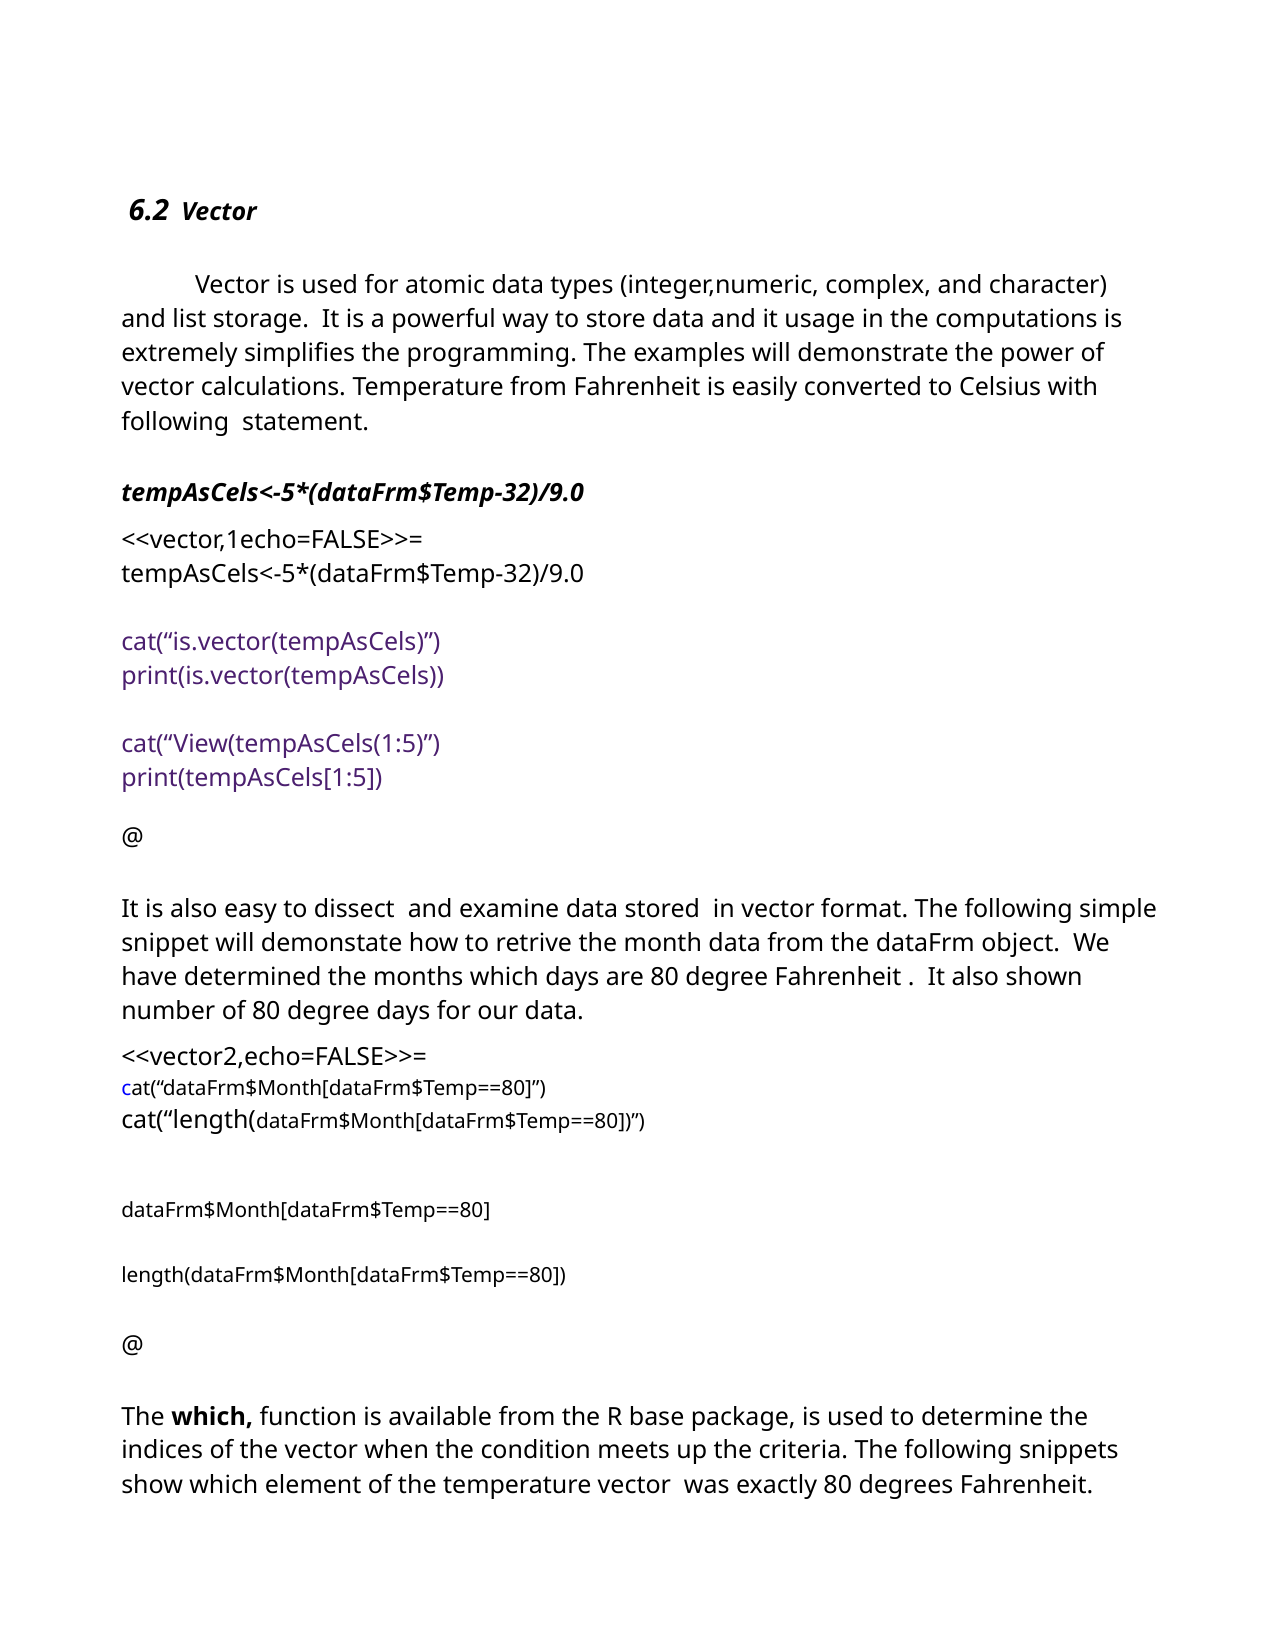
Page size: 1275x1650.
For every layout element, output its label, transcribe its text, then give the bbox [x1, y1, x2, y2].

text Vector is used for atomic data types (integer,numeric, complex, and character) and list storage. It is a powerful way to store data and it usage in the computations is extremely simplifies the programming. The examples will demonstrate the power of vector calculations. Temperature from Fahrenheit is easily converted to Celsius with following statement. [121, 267, 1158, 437]
text <<vector2,echo=FALSE>>= [121, 1039, 1158, 1073]
text It is also easy to dissect and examine data stored in vector format. The following simple snippet will demonstate how to retrive the month data from the dataFrm object. We have determined the months which days are 80 degree Fahrenheit . It also shown number of 80 degree days for our data. [121, 890, 1158, 1027]
text length(dataFrm$Month[dataFrm$Temp==80]) [121, 1261, 1158, 1289]
subtitle Vector [121, 190, 1158, 229]
text @ [121, 1327, 1158, 1361]
text cat(“length(dataFrm$Month[dataFrm$Temp==80])”) [121, 1102, 1158, 1136]
text tempAsCels<-5*(dataFrm$Temp-32)/9.0 [121, 555, 1158, 589]
text cat(“View(tempAsCels(1:5)”) [121, 726, 1158, 760]
text <<vector,1echo=FALSE>>= [121, 521, 1158, 555]
text print(is.vector(tempAsCels)) [121, 657, 1158, 692]
text cat(“dataFrm$Month[dataFrm$Temp==80]”) [121, 1073, 1158, 1102]
text The which, function is available from the R base package, is used to determine the indices of the vector when the condition meets up the criteria. The following snippets show which element of the temperature vector was exactly 80 degrees Fahrenheit. [121, 1398, 1158, 1500]
text @ [121, 819, 1158, 853]
text dataFrm$Month[dataFrm$Temp==80] [121, 1195, 1158, 1223]
text tempAsCels<-5*(dataFrm$Temp-32)/9.0 [121, 475, 1158, 509]
text cat(“is.vector(tempAsCels)”) [121, 623, 1158, 657]
text print(tempAsCels[1:5]) [121, 760, 1158, 794]
